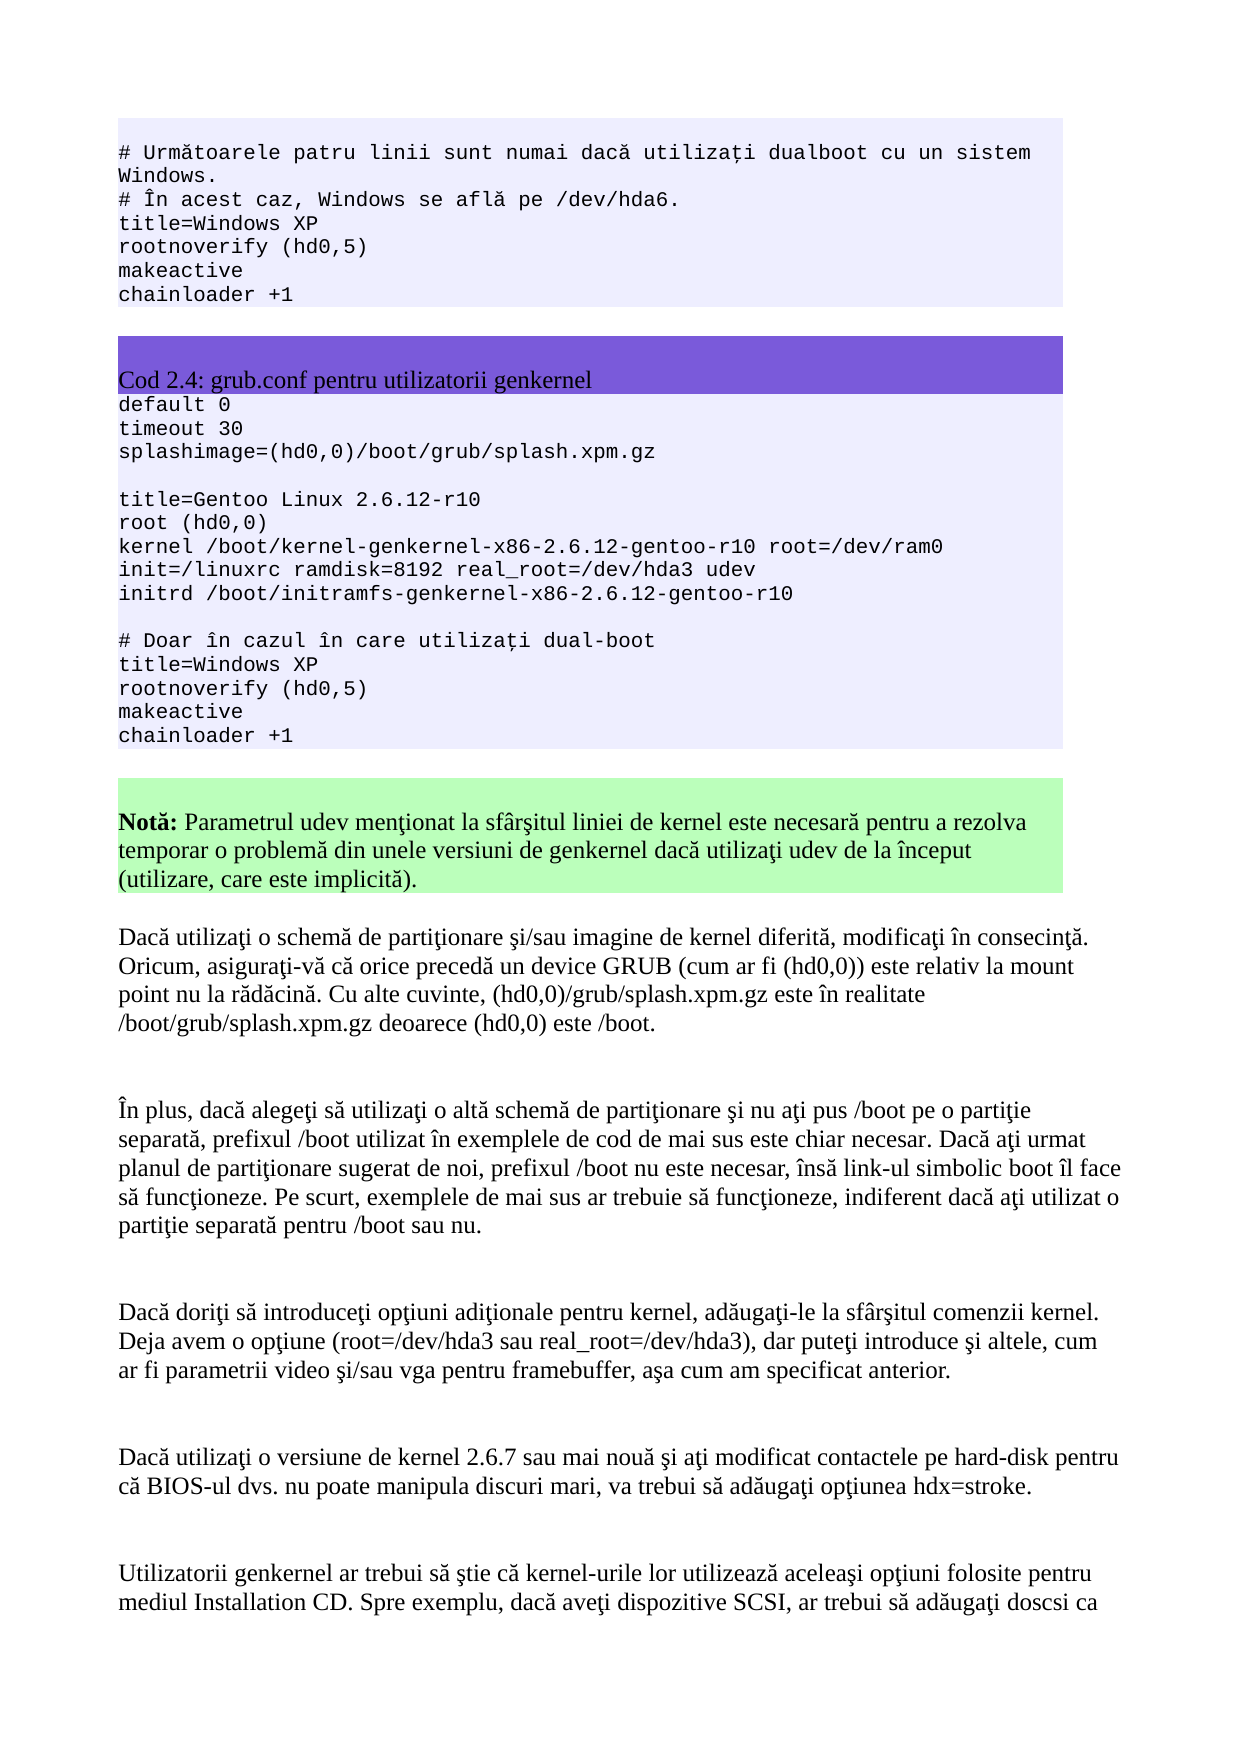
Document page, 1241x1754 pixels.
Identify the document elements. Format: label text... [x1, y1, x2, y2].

text Dacă utilizaţi o versiune de kernel 2.6.7 sau mai nouă şi aţi modificat contactele pe hard-disk pentru că BIOS-ul dvs. nu poate manipula discuri mari, va trebui să adăugaţi opţiunea hdx=stroke. [118, 1442, 1122, 1499]
table_header Cod 2.4: grub.conf pentru utilizatorii genkernel [118, 336, 1063, 394]
text Utilizatorii genkernel ar trebui să ştie că kernel-urile lor utilizează aceleaşi opţiuni folosite pentru mediul Installation CD. Spre exemplu, dacă aveţi dispozitive SCSI, ar trebui să adăugaţi doscsi ca [118, 1558, 1122, 1615]
table_cell default 0 timeout 30 splashimage=(hd0,0)/boot/grub/splash.xpm.gz title=Gentoo Linux 2.6.12-r10 root (hd0,0) kernel /boot/kernel-genkernel-x86-2.6.12-gentoo-r10 root=/dev/ram0 init=/linuxrc ramdisk=8192 real_root=/dev/hda3 udev initrd /boot/initramfs-genkernel-x86-2.6.12-gentoo-r10 # Doar în cazul în care utilizaţi dual-boot title=Windows XP rootnoverify (hd0,5) makeactive chainloader +1 [118, 394, 1063, 749]
table_cell # Următoarele patru linii sunt numai dacă utilizaţi dualboot cu un sistem Windows. # În acest caz, Windows se află pe /dev/hda6. title=Windows XP rootnoverify (hd0,5) makeactive chainloader +1 [118, 118, 1063, 307]
text Dacă utilizaţi o schemă de partiţionare şi/sau imagine de kernel diferită, modificaţi în consecinţă. Oricum, asiguraţi-vă că orice precedă un device GRUB (cum ar fi (hd0,0)) este relativ la mount point nu la rădăcină. Cu alte cuvinte, (hd0,0)/grub/splash.xpm.gz este în realitate /boot/grub/splash.xpm.gz deoarece (hd0,0) este /boot. [118, 922, 1122, 1037]
text Dacă doriţi să introduceţi opţiuni adiţionale pentru kernel, adăugaţi-le la sfârşitul comenzii kernel. Deja avem o opţiune (root=/dev/hda3 sau real_root=/dev/hda3), dar puteţi introduce şi altele, cum ar fi parametrii video şi/sau vga pentru framebuffer, aşa cum am specificat anterior. [118, 1297, 1122, 1384]
text În plus, dacă alegeţi să utilizaţi o altă schemă de partiţionare şi nu aţi pus /boot pe o partiţie separată, prefixul /boot utilizat în exemplele de cod de mai sus este chiar necesar. Dacă aţi urmat planul de partiţionare sugerat de noi, prefixul /boot nu este necesar, însă link-ul simbolic boot îl face să funcţioneze. Pe scurt, exemplele de mai sus ar trebuie să funcţioneze, indiferent dacă aţi utilizat o partiţie separată pentru /boot sau nu. [118, 1095, 1122, 1239]
table_header Notă: Parametrul udev menţionat la sfârşitul liniei de kernel este necesară pentru a rezolva temporar o problemă din unele versiuni de genkernel dacă utilizaţi udev de la început (utilizare, care este implicită). [118, 778, 1063, 893]
